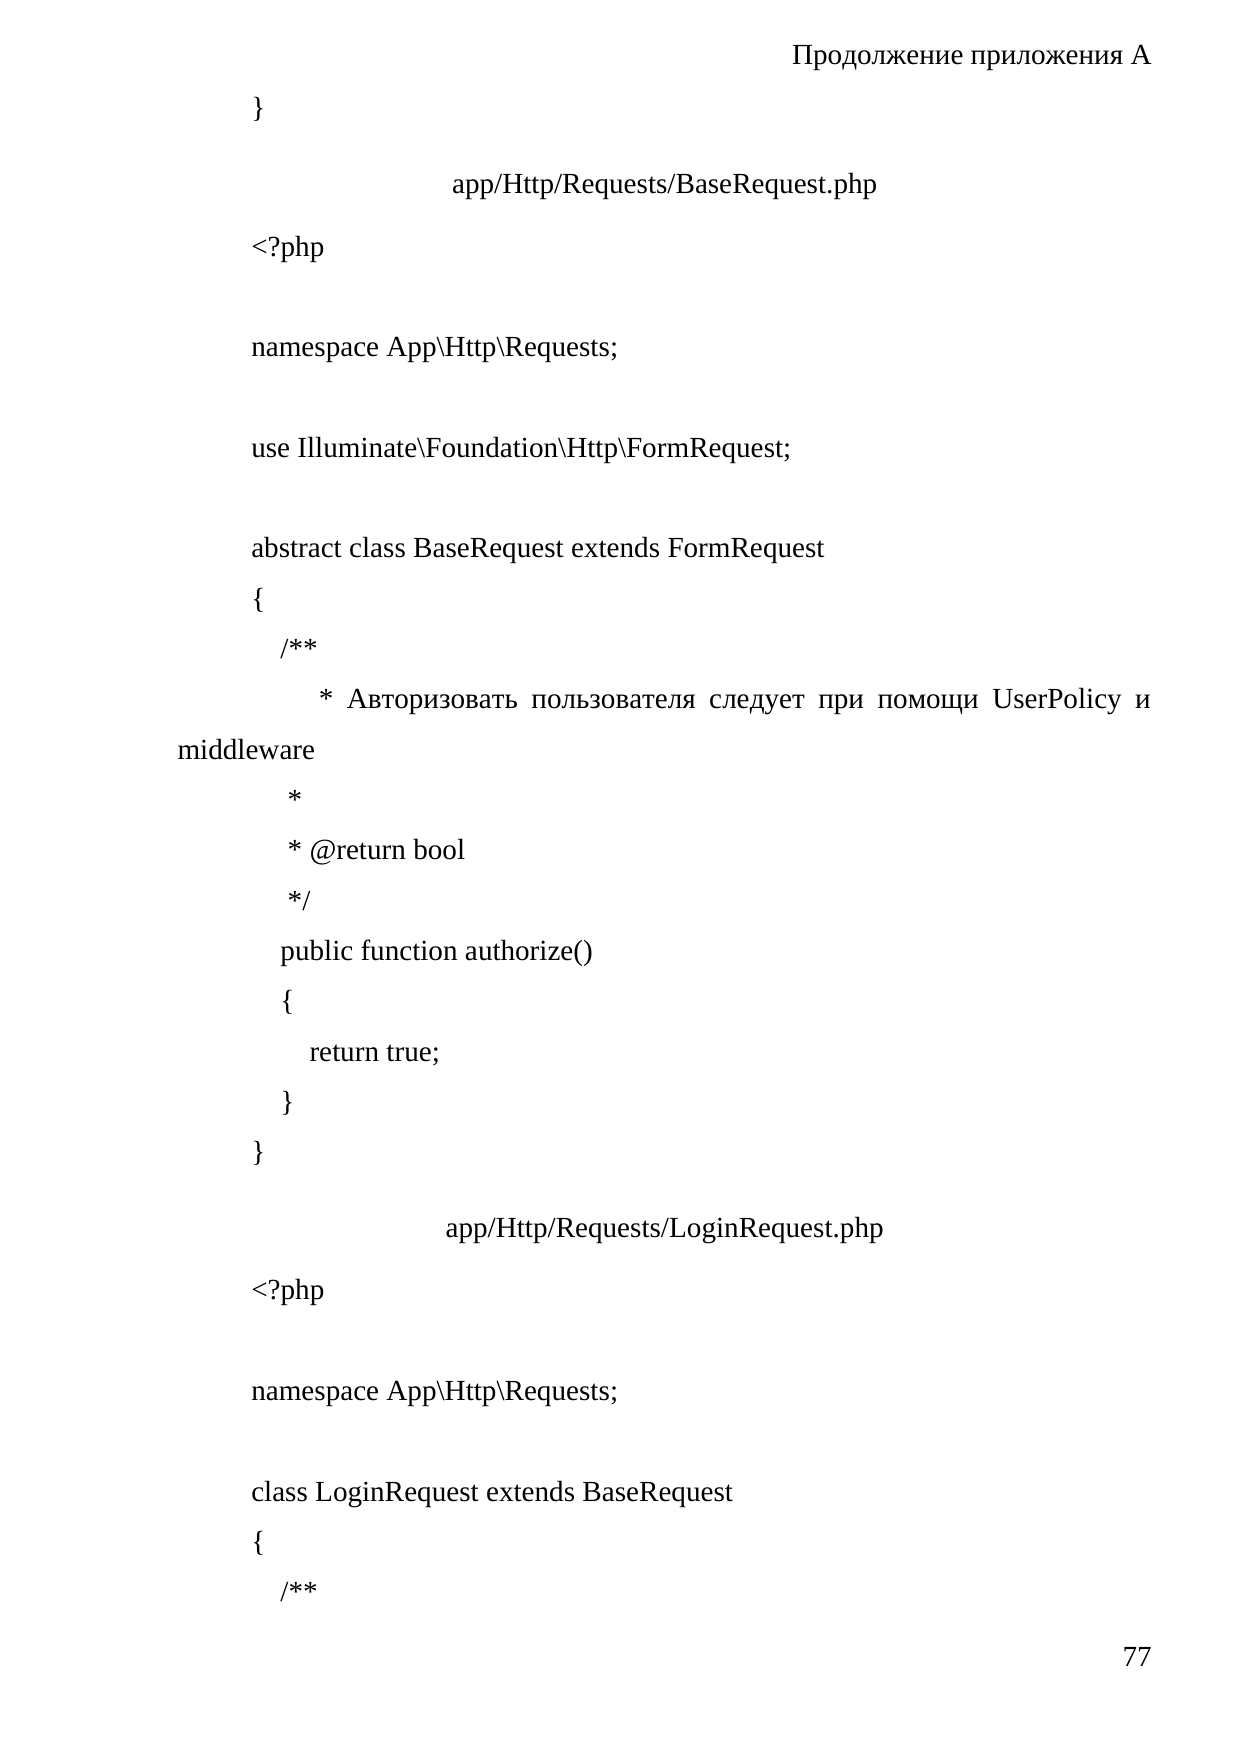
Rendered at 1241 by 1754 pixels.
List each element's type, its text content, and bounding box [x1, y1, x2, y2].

text use Illuminate\Foundation\Http\FormRequest; [177, 430, 1152, 463]
text { [177, 983, 1152, 1017]
text * [177, 782, 1152, 816]
text { [177, 1524, 1152, 1558]
subtitle app/Http/Requests/BaseRequest.php [177, 166, 1152, 199]
text class LoginRequest extends BaseRequest [177, 1474, 1152, 1507]
text namespace App\Http\Requests; [177, 1373, 1152, 1407]
text public function authorize() [177, 933, 1152, 967]
text abstract class BaseRequest extends FormRequest [177, 531, 1152, 564]
text return true; [177, 1034, 1152, 1067]
text * Авторизовать пользователя следует при помощи UserPolicy и middleware [177, 682, 1152, 765]
text } [177, 1084, 1152, 1118]
text namespace App\Http\Requests; [177, 329, 1152, 363]
text */ [177, 883, 1152, 916]
text } [177, 91, 1152, 124]
text <?php [177, 229, 1152, 262]
text <?php [177, 1272, 1152, 1306]
text /** [177, 1574, 1152, 1608]
text { [177, 581, 1152, 614]
text } [177, 1134, 1152, 1168]
text * @return bool [177, 832, 1152, 866]
text /** [177, 631, 1152, 665]
subtitle app/Http/Requests/LoginRequest.php [177, 1210, 1152, 1243]
